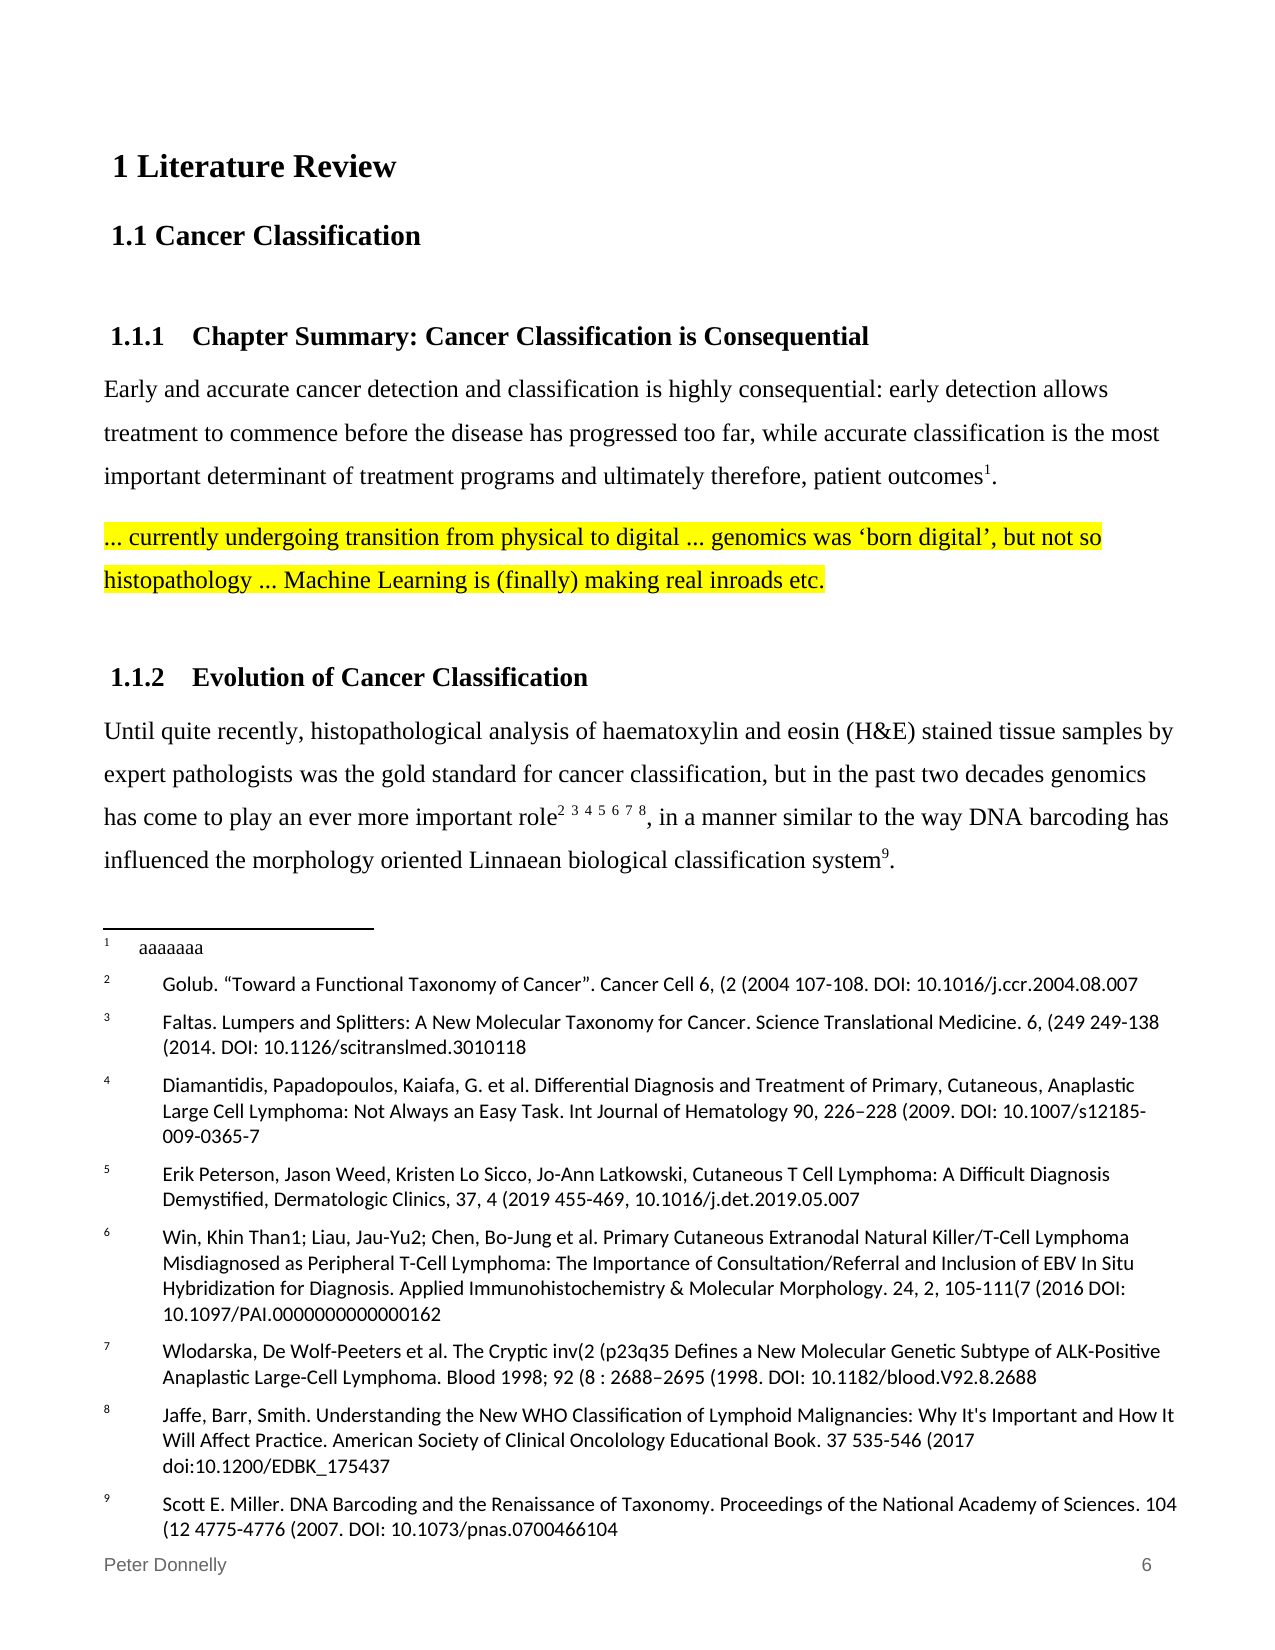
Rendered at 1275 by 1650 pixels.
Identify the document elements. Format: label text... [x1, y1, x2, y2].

subtitle Literature Review [103, 147, 1181, 185]
text Early and accurate cancer detection and classification is highly consequential: early detection allows treatment to commence before the disease has progressed too far, while accurate classification is the most important determinant of treatment programs and ultimately therefore, patient outcomes. [103, 374, 1181, 489]
text Until quite recently, histopathological analysis of haematoxylin and eosin (H&E) stained tissue samples by expert pathologists was the gold standard for cancer classification, but in the past two decades genomics has come to play an ever more important role , in a manner similar to the way DNA barcoding has influenced the morphology oriented Linnaean biological classification system. [103, 716, 1181, 874]
text ... currently undergoing transition from physical to digital ... genomics was ‘born digital’, but not so histopathology ... Machine Learning is (finally) making real inroads etc. [103, 522, 1181, 593]
text Win, Khin Than1; Liau, Jau-Yu2; Chen, Bo-Jung et al. Primary Cutaneous Extranodal Natural Killer/T-Cell Lymphoma Misdiagnosed as Peripheral T-Cell Lymphoma: The Importance of Consultation/Referral and Inclusion of EBV In Situ Hybridization for Diagnosis. Applied Immunohistochemistry & Molecular Morphology. 24, 2, 105-111(7 (2016 DOI: 10.1097/PAI.0000000000000162 [103, 1224, 1181, 1326]
text Diamantidis, Papadopoulos, Kaiafa, G. et al. Differential Diagnosis and Treatment of Primary, Cutaneous, Anaplastic Large Cell Lymphoma: Not Always an Easy Task. Int Journal of Hematology 90, 226–228 (2009. DOI: 10.1007/s12185-009-0365-7 [103, 1072, 1181, 1149]
subtitle Cancer Classification [103, 218, 1181, 252]
text Golub. “Toward a Functional Taxonomy of Cancer”. Cancer Cell 6, (2 (2004 107-108. DOI: 10.1016/j.ccr.2004.08.007 [103, 971, 1181, 997]
text Erik Peterson, Jason Weed, Kristen Lo Sicco, Jo-Ann Latkowski, Cutaneous T Cell Lymphoma: A Difficult Diagnosis Demystified, Dermatologic Clinics, 37, 4 (2019 455-469, 10.1016/j.det.2019.05.007 [103, 1161, 1181, 1212]
text Wlodarska, De Wolf-Peeters et al. The Cryptic inv(2 (p23q35 Defines a New Molecular Genetic Subtype of ALK-Positive Anaplastic Large-Cell Lymphoma. Blood 1998; 92 (8 : 2688–2695 (1998. DOI: 10.1182/blood.V92.8.2688 [103, 1339, 1181, 1389]
text Scott E. Miller. DNA Barcoding and the Renaissance of Taxonomy. Proceedings of the National Academy of Sciences. 104 (12 4775-4776 (2007. DOI: 10.1073/pnas.0700466104 [103, 1491, 1181, 1542]
subtitle Evolution of Cancer Classification [103, 661, 1181, 692]
subtitle Chapter Summary: Cancer Classification is Consequential [103, 320, 1181, 351]
text Jaffe, Barr, Smith. Understanding the New WHO Classification of Lymphoid Malignancies: Why It's Important and How It Will Affect Practice. American Society of Clinical Oncolology Educational Book. 37 535-546 (2017 doi:10.1200/EDBK_175437 [103, 1402, 1181, 1478]
text aaaaaaa [103, 935, 1181, 959]
text Faltas. Lumpers and Splitters: A New Molecular Taxonomy for Cancer. Science Translational Medicine. 6, (249 249-138 (2014. DOI: 10.1126/scitranslmed.3010118 [103, 1009, 1181, 1060]
